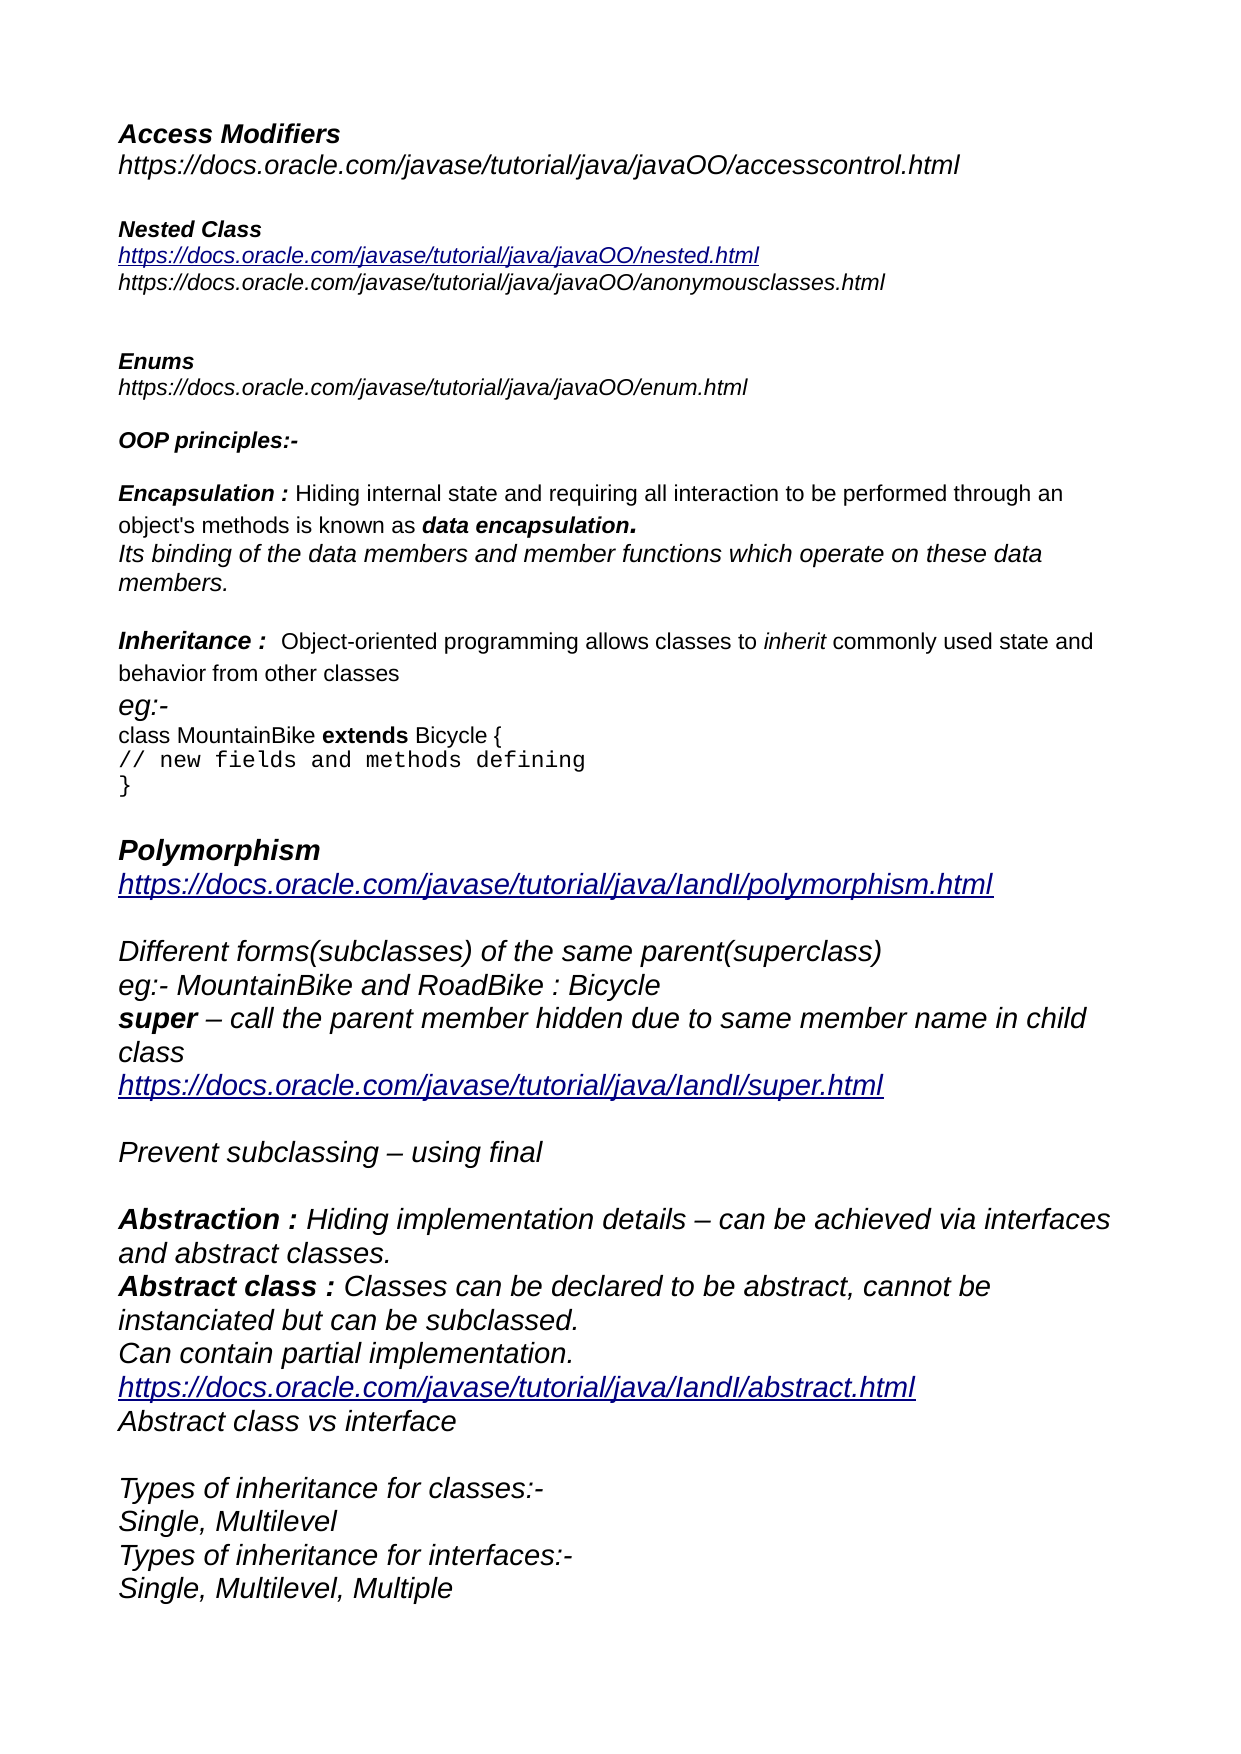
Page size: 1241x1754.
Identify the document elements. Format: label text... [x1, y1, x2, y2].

text https://docs.oracle.com/javase/tutorial/java/IandI/super.html [118, 1068, 1122, 1102]
text Single, Multilevel [118, 1504, 1122, 1538]
text Abstract class vs interface [118, 1403, 1122, 1437]
text https://docs.oracle.com/javase/tutorial/java/javaOO/nested.html [118, 242, 1122, 269]
text Access Modifiers [118, 118, 1122, 149]
text // new fields and methods defining [118, 748, 1122, 774]
text Different forms(subclasses) of the same parent(superclass) [118, 934, 1122, 967]
text Types of inheritance for classes:- [118, 1471, 1122, 1504]
text Types of inheritance for interfaces:- [118, 1538, 1122, 1571]
text super – call the parent member hidden due to same member name in child class [118, 1001, 1122, 1068]
text https://docs.oracle.com/javase/tutorial/java/javaOO/accesscontrol.html [118, 149, 1122, 181]
text Nested Class [118, 216, 1122, 242]
text } [118, 774, 1122, 800]
text Polymorphism [118, 833, 1122, 867]
text eg:- [118, 688, 1122, 722]
text Inheritance : Object-oriented programming allows classes to inherit commonly used state and behavior from other classes [118, 626, 1122, 688]
text Abstraction : Hiding implementation details – can be achieved via interfaces and abstract classes. [118, 1202, 1122, 1269]
text Its binding of the data members and member functions which operate on these data members. [118, 539, 1122, 597]
text https://docs.oracle.com/javase/tutorial/java/javaOO/anonymousclasses.html [118, 269, 1122, 295]
text OOP principles:- [118, 427, 1122, 453]
text Prevent subclassing – using final [118, 1135, 1122, 1169]
text https://docs.oracle.com/javase/tutorial/java/IandI/polymorphism.html [118, 867, 1122, 900]
text https://docs.oracle.com/javase/tutorial/java/javaOO/enum.html [118, 374, 1122, 401]
text Single, Multilevel, Multiple [118, 1571, 1122, 1605]
text Can contain partial implementation. [118, 1336, 1122, 1370]
text https://docs.oracle.com/javase/tutorial/java/IandI/abstract.html [118, 1370, 1122, 1403]
text Encapsulation : Hiding internal state and requiring all interaction to be performed through an object's methods is known as data encapsulation. [118, 479, 1122, 539]
text Enums [118, 348, 1122, 374]
text class MountainBike extends Bicycle { [118, 722, 1122, 748]
text Abstract class : Classes can be declared to be abstract, cannot be instanciated but can be subclassed. [118, 1269, 1122, 1336]
text eg:- MountainBike and RoadBike : Bicycle [118, 967, 1122, 1001]
